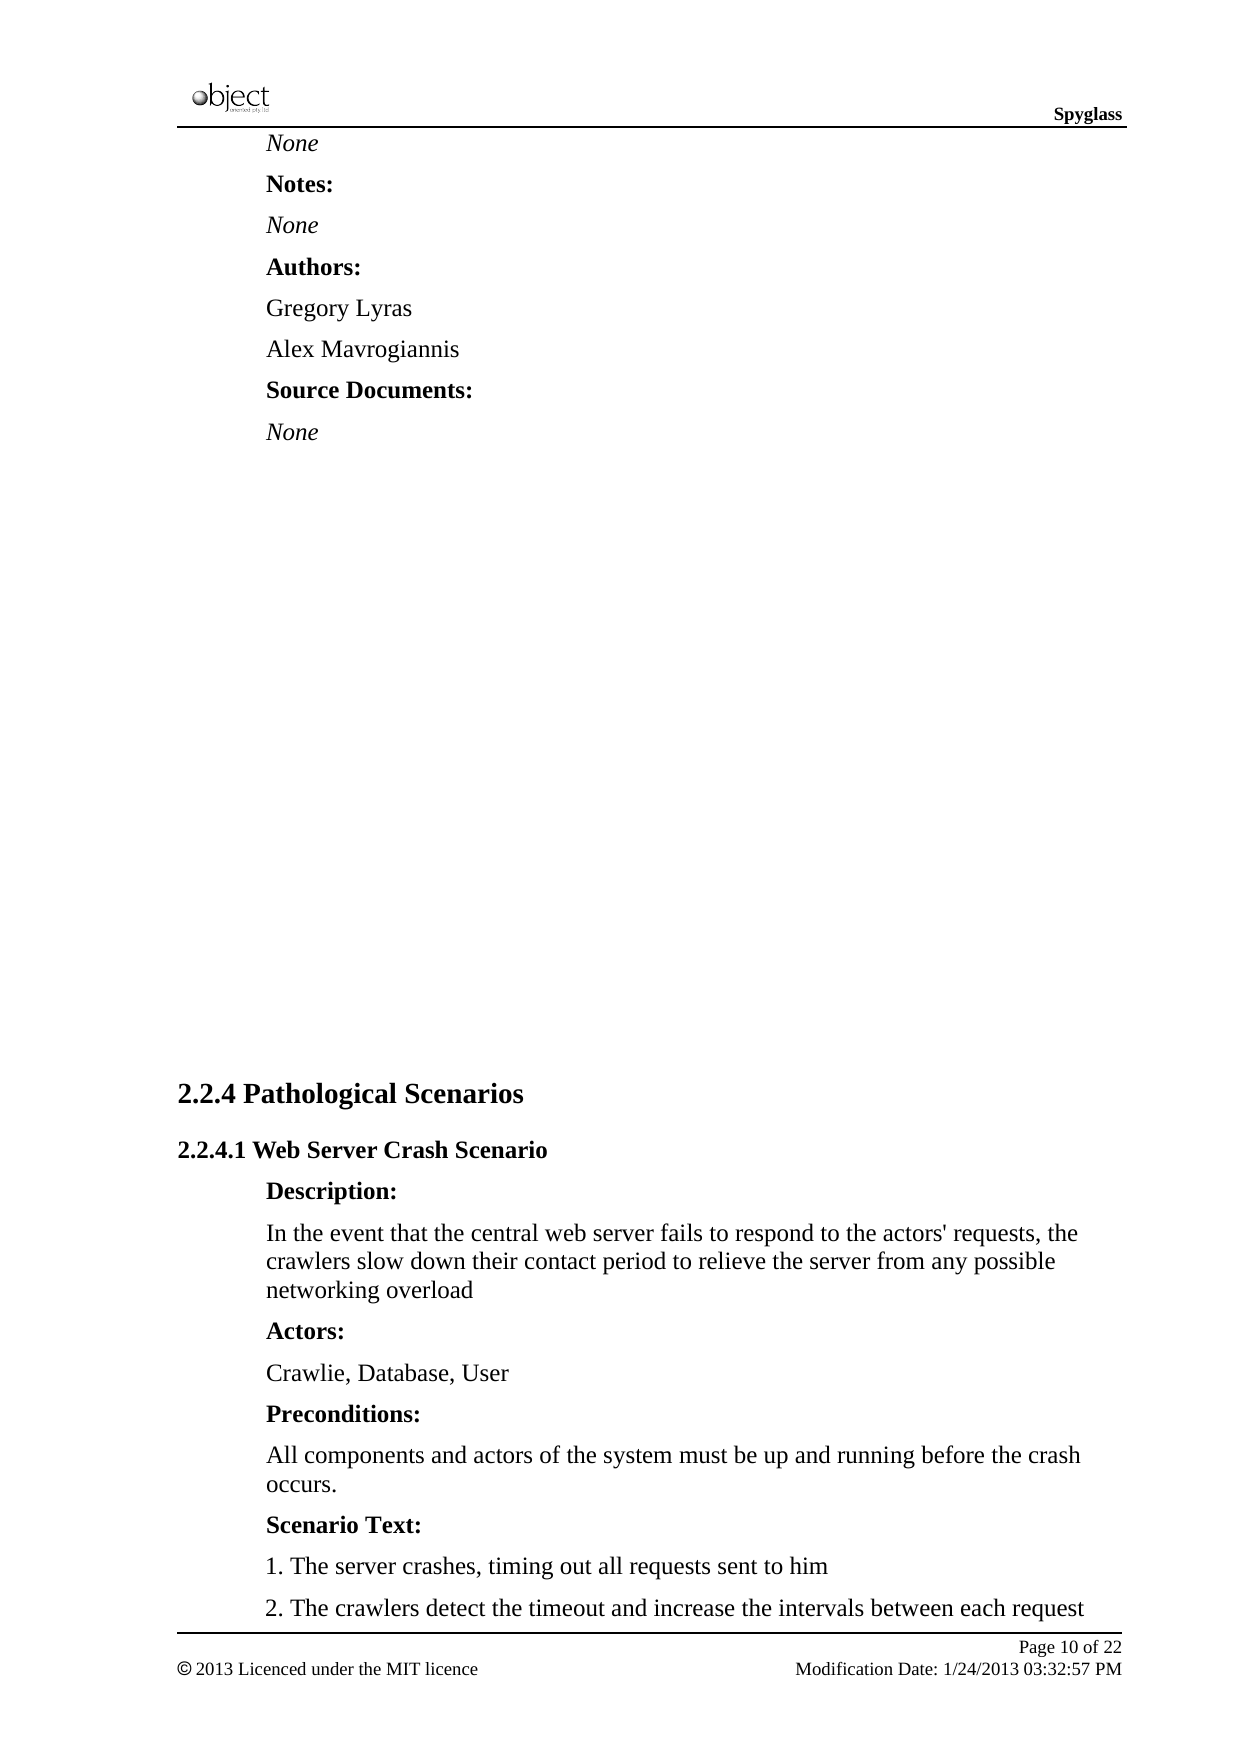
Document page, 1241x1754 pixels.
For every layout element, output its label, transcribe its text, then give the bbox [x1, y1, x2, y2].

text All components and actors of the system must be up and running before the crash occurs. [266, 1440, 1122, 1498]
subtitle 2.2.4.1 Web Server Crash Scenario [177, 1135, 1122, 1164]
text Preconditions: [266, 1399, 1122, 1428]
text Source Documents: [266, 375, 1122, 404]
text Alex Mavrogiannis [266, 334, 1122, 363]
text Actors: [266, 1316, 1122, 1345]
text In the event that the central web server fails to respond to the actors' requests, the crawlers slow down their contact period to relieve the server from any possible networking overload [266, 1218, 1122, 1304]
text Notes: [266, 169, 1122, 198]
text 2.2.4 Pathological Scenarios [177, 1077, 1122, 1110]
text Gregory Lyras [266, 293, 1122, 322]
text 1. The server crashes, timing out all requests sent to him [177, 1551, 1122, 1580]
text Description: [266, 1176, 1122, 1205]
text 2. The crawlers detect the timeout and increase the intervals between each request [177, 1593, 1122, 1621]
text Crawlie, Database, User [266, 1358, 1122, 1386]
text Authors: [266, 252, 1122, 280]
text None [266, 417, 1122, 445]
text None [266, 128, 1122, 157]
text Scenario Text: [266, 1510, 1122, 1539]
text None [266, 210, 1122, 239]
